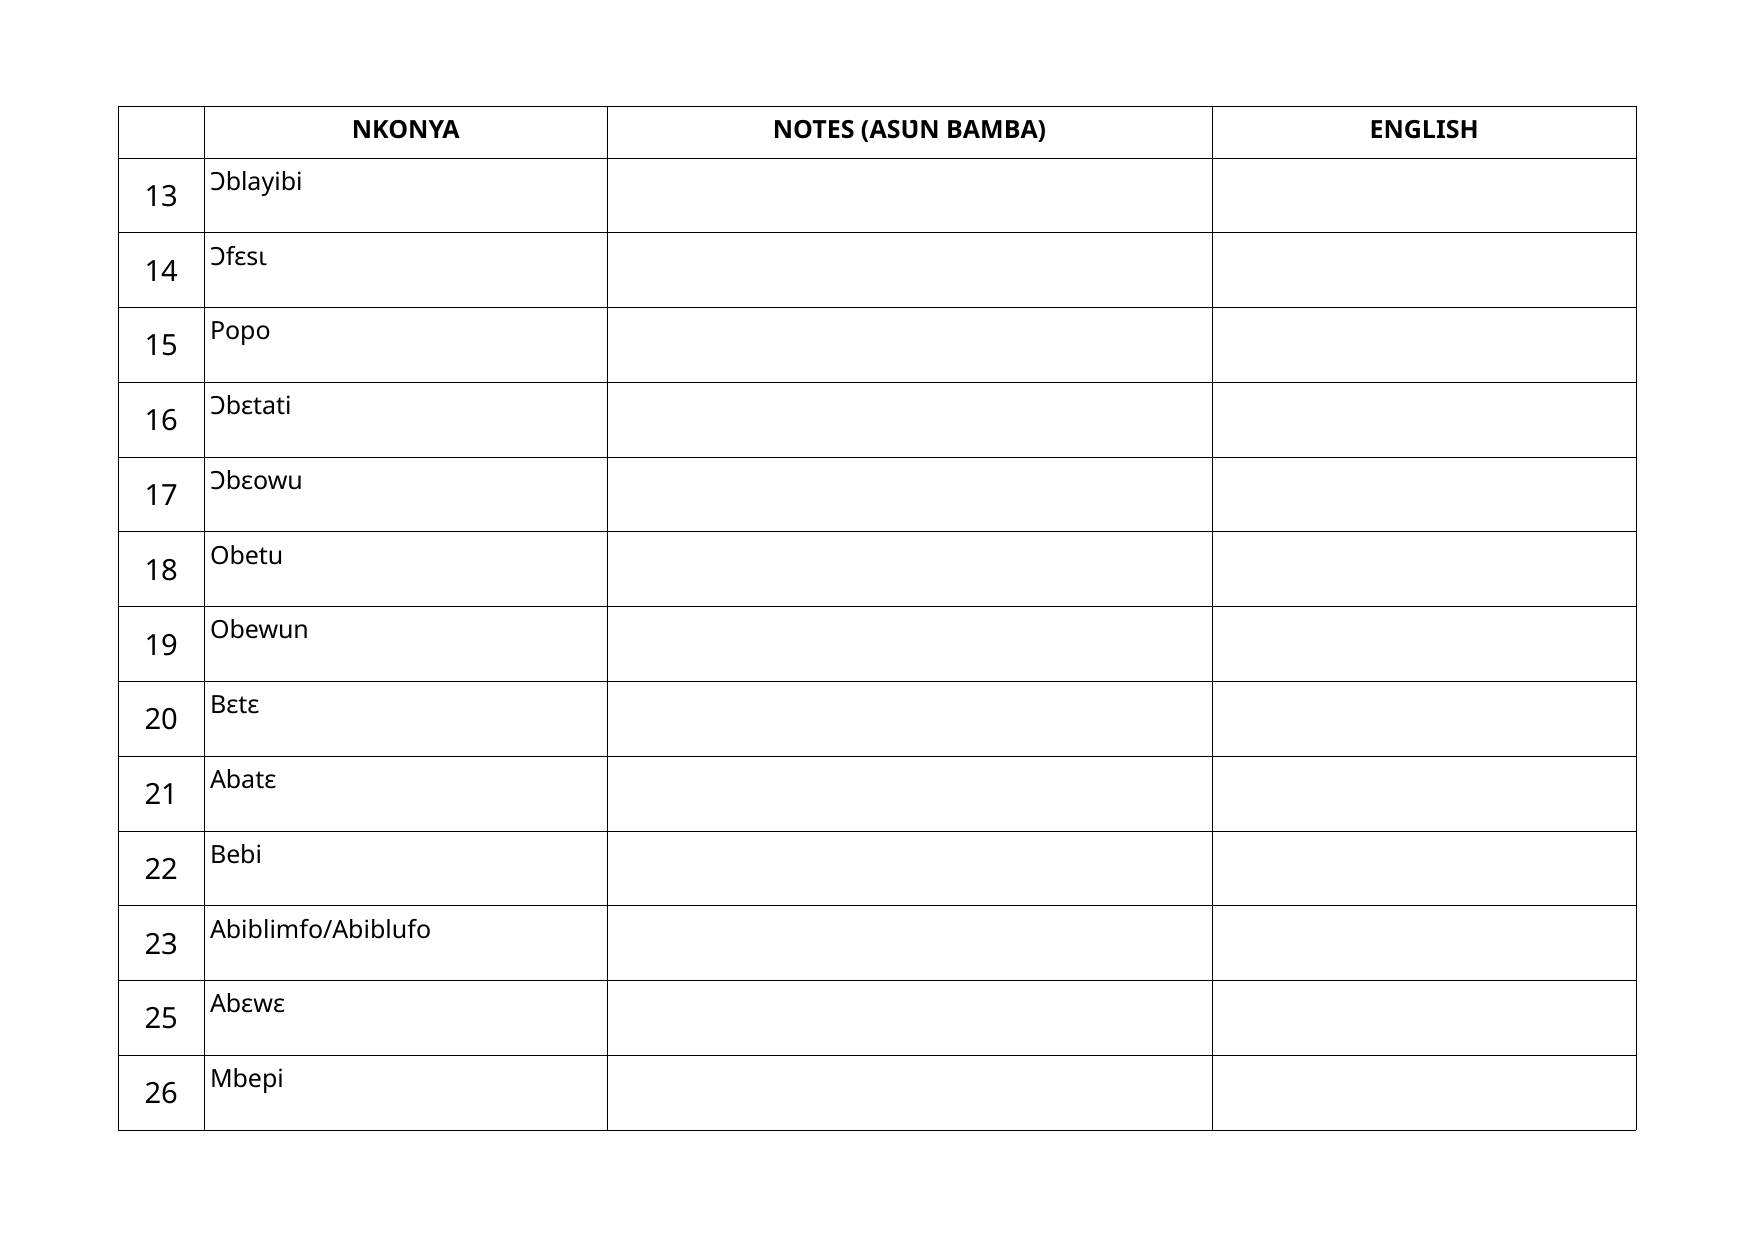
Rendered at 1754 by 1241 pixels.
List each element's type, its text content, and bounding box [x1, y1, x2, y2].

table_header NKONYA [205, 107, 607, 157]
table_cell 19 [119, 607, 204, 681]
table_cell 17 [119, 458, 204, 531]
table_cell [1213, 532, 1636, 606]
table_cell [608, 757, 1212, 831]
table_cell [608, 1056, 1212, 1130]
table_cell [1213, 757, 1636, 831]
table_cell [1213, 682, 1636, 756]
table_cell [608, 532, 1212, 606]
table_cell [1213, 832, 1636, 905]
table_cell [1213, 308, 1636, 382]
table_cell Mbepi [205, 1056, 607, 1130]
table_cell Abɛwɛ [205, 981, 607, 1055]
table_cell Obetu [205, 532, 607, 606]
table_header [119, 107, 204, 157]
table_cell 15 [119, 308, 204, 382]
table_cell [608, 832, 1212, 905]
table_cell Obewun [205, 607, 607, 681]
table_cell [608, 233, 1212, 307]
table_cell 14 [119, 233, 204, 307]
table_cell 26 [119, 1056, 204, 1130]
table_cell 20 [119, 682, 204, 756]
table_header NOTES (ASƲN BAMBA) [608, 107, 1212, 157]
table_cell 25 [119, 981, 204, 1055]
table_cell 16 [119, 383, 204, 457]
table_cell [1213, 383, 1636, 457]
table_cell [608, 682, 1212, 756]
table_cell [608, 159, 1212, 232]
table_cell [1213, 159, 1636, 232]
table_cell Bɛtɛ [205, 682, 607, 756]
table_cell [1213, 233, 1636, 307]
table_cell 13 [119, 159, 204, 232]
table_cell [608, 607, 1212, 681]
table_cell Abatɛ [205, 757, 607, 831]
table_cell Popo [205, 308, 607, 382]
table_cell Ɔbɛtati [205, 383, 607, 457]
table_cell Ɔblayibi [205, 159, 607, 232]
table_cell [608, 308, 1212, 382]
table_cell [1213, 458, 1636, 531]
table_cell [1213, 1056, 1636, 1130]
table_cell 18 [119, 532, 204, 606]
table_cell [608, 383, 1212, 457]
table_cell Ɔbɛowu [205, 458, 607, 531]
table_cell Ɔfɛsɩ [205, 233, 607, 307]
table_cell [608, 458, 1212, 531]
table_header ENGLISH [1213, 107, 1636, 157]
table_cell Bebi [205, 832, 607, 905]
table_cell 23 [119, 906, 204, 980]
table_cell [608, 981, 1212, 1055]
table_cell 21 [119, 757, 204, 831]
table_cell [1213, 981, 1636, 1055]
table_cell Abiblimfo/Abiblufo [205, 906, 607, 980]
table_cell 22 [119, 832, 204, 905]
table_cell [1213, 607, 1636, 681]
table_cell [1213, 906, 1636, 980]
table_cell [608, 906, 1212, 980]
